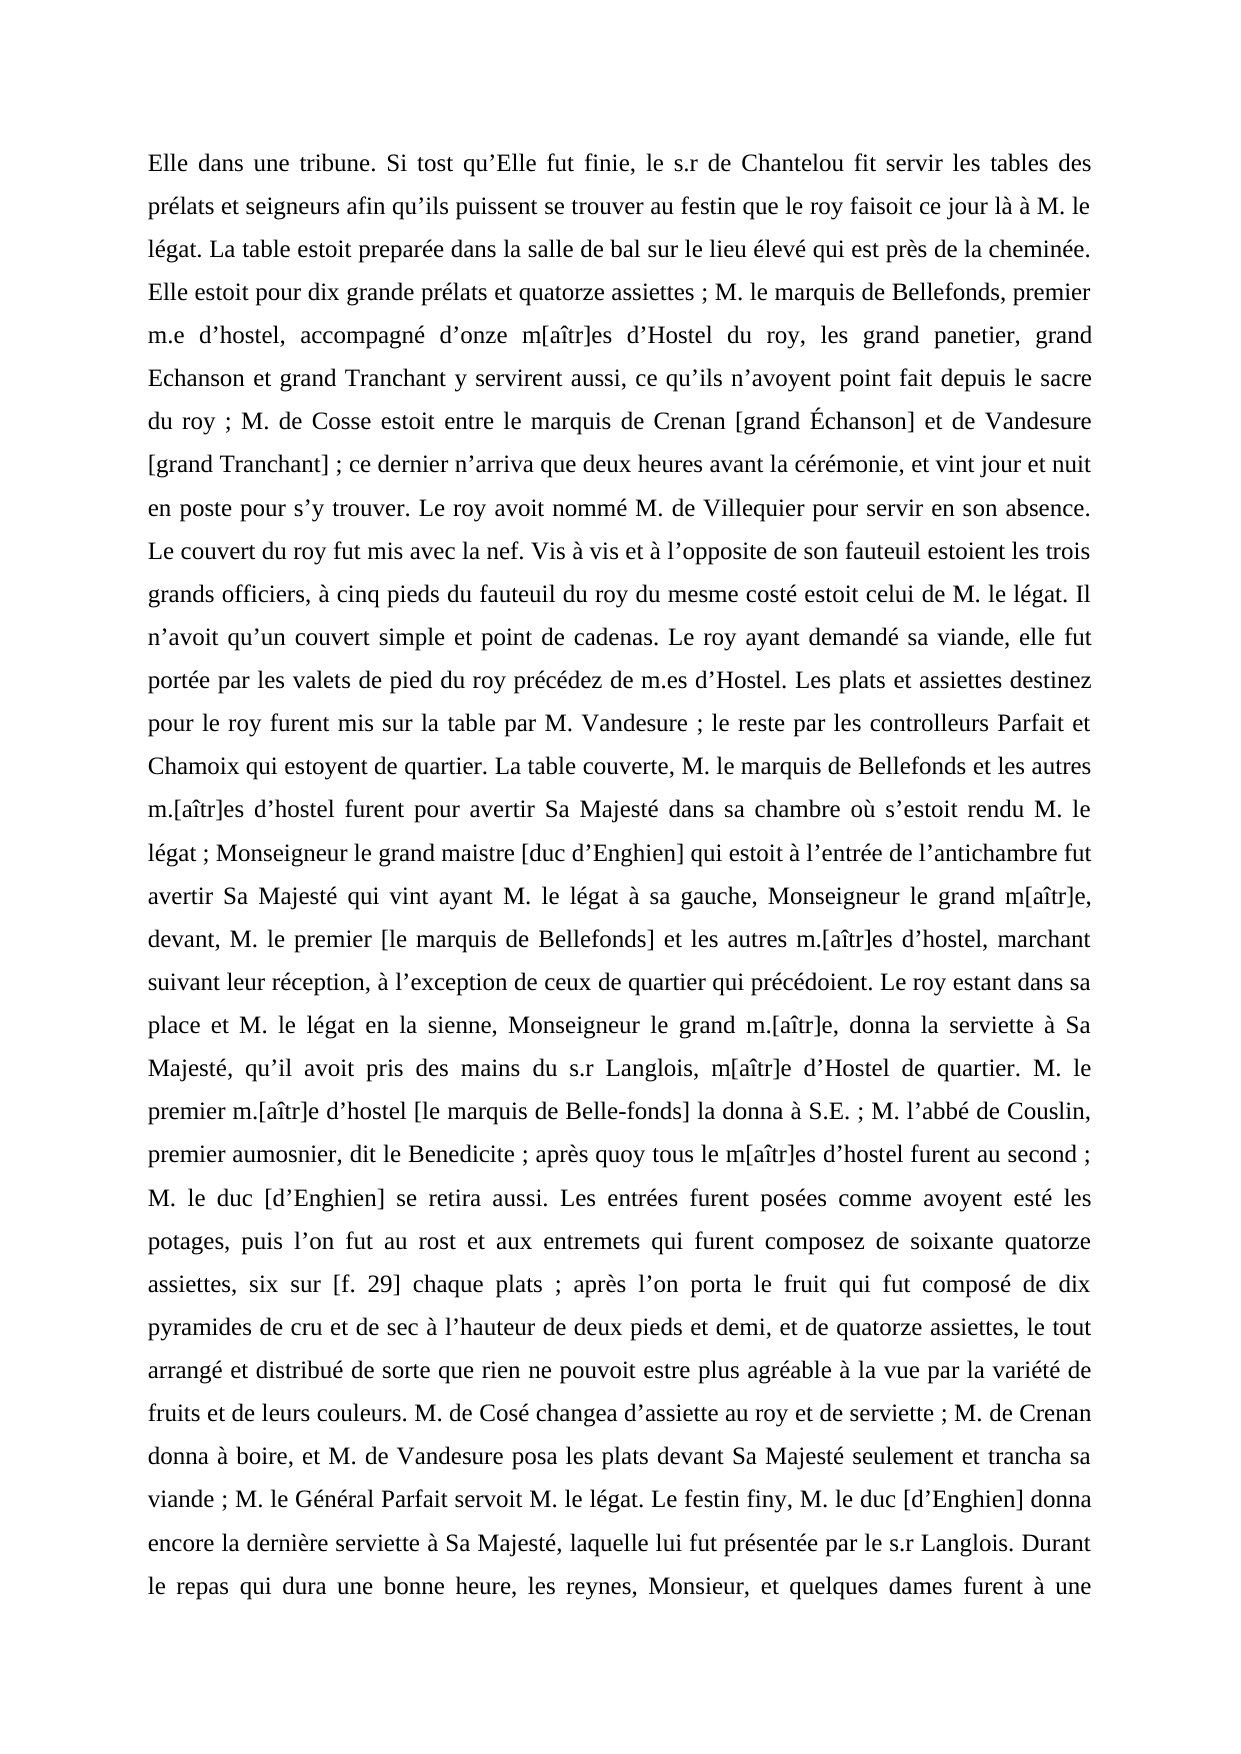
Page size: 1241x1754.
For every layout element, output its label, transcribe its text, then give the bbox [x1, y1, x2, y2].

text Elle dans une tribune. Si tost qu’Elle fut finie, le s.r de Chantelou fit servir les tables des prélats et seigneurs afin qu’ils puissent se trouver au festin que le roy faisoit ce jour là à M. le légat. La table estoit preparée dans la salle de bal sur le lieu élevé qui est près de la cheminée. Elle estoit pour dix grande prélats et quatorze assiettes ; M. le marquis de Bellefonds, premier m.e d’hostel, accompagné d’onze m[aîtr]es d’Hostel du roy, les grand panetier, grand Echanson et grand Tranchant y servirent aussi, ce qu’ils n’avoyent point fait depuis le sacre du roy ; M. de Cosse estoit entre le marquis de Crenan [grand Échanson] et de Vandesure [grand Tranchant] ; ce dernier n’arriva que deux heures avant la cérémonie, et vint jour et nuit en poste pour s’y trouver. Le roy avoit nommé M. de Villequier pour servir en son absence. Le couvert du roy fut mis avec la nef. Vis à vis et à l’opposite de son fauteuil estoient les trois grands officiers, à cinq pieds du fauteuil du roy du mesme costé estoit celui de M. le légat. Il n’avoit qu’un couvert simple et point de cadenas. Le roy ayant demandé sa viande, elle fut portée par les valets de pied du roy précédez de m.es d’Hostel. Les plats et assiettes destinez pour le roy furent mis sur la table par M. Vandesure ; le reste par les controlleurs Parfait et Chamoix qui estoyent de quartier. La table couverte, M. le marquis de Bellefonds et les autres m.[aîtr]es d’hostel furent pour avertir Sa Majesté dans sa chambre où s’estoit rendu M. le légat ; Monseigneur le grand maistre [duc d’Enghien] qui estoit à l’entrée de l’antichambre fut avertir Sa Majesté qui vint ayant M. le légat à sa gauche, Monseigneur le grand m[aîtr]e, devant, M. le premier [le marquis de Bellefonds] et les autres m.[aîtr]es d’hostel, marchant suivant leur réception, à l’exception de ceux de quartier qui précédoient. Le roy estant dans sa place et M. le légat en la sienne, Monseigneur le grand m.[aîtr]e, donna la serviette à Sa Majesté, qu’il avoit pris des mains du s.r Langlois, m[aîtr]e d’Hostel de quartier. M. le premier m.[aîtr]e d’hostel [le marquis de Belle-fonds] la donna à S.E. ; M. l’abbé de Couslin, premier aumosnier, dit le Benedicite ; après quoy tous le m[aîtr]es d’hostel furent au second ; M. le duc [d’Enghien] se retira aussi. Les entrées furent posées comme avoyent esté les potages, puis l’on fut au rost et aux entremets qui furent composez de soixante quatorze assiettes, six sur [f. 29] chaque plats ; après l’on porta le fruit qui fut composé de dix pyramides de cru et de sec à l’hauteur de deux pieds et demi, et de quatorze assiettes, le tout arrangé et distribué de sorte que rien ne pouvoit estre plus agréable à la vue par la variété de fruits et de leurs couleurs. M. de Cosé changea d’assiette au roy et de serviette ; M. de Crenan donna à boire, et M. de Vandesure posa les plats devant Sa Majesté seulement et trancha sa viande ; M. le Général Parfait servoit M. le légat. Le festin finy, M. le duc [d’Enghien] donna encore la dernière serviette à Sa Majesté, laquelle lui fut présentée par le s.r Langlois. Durant le repas qui dura une bonne heure, les reynes, Monsieur, et quelques dames furent à une [148, 148, 1093, 1599]
